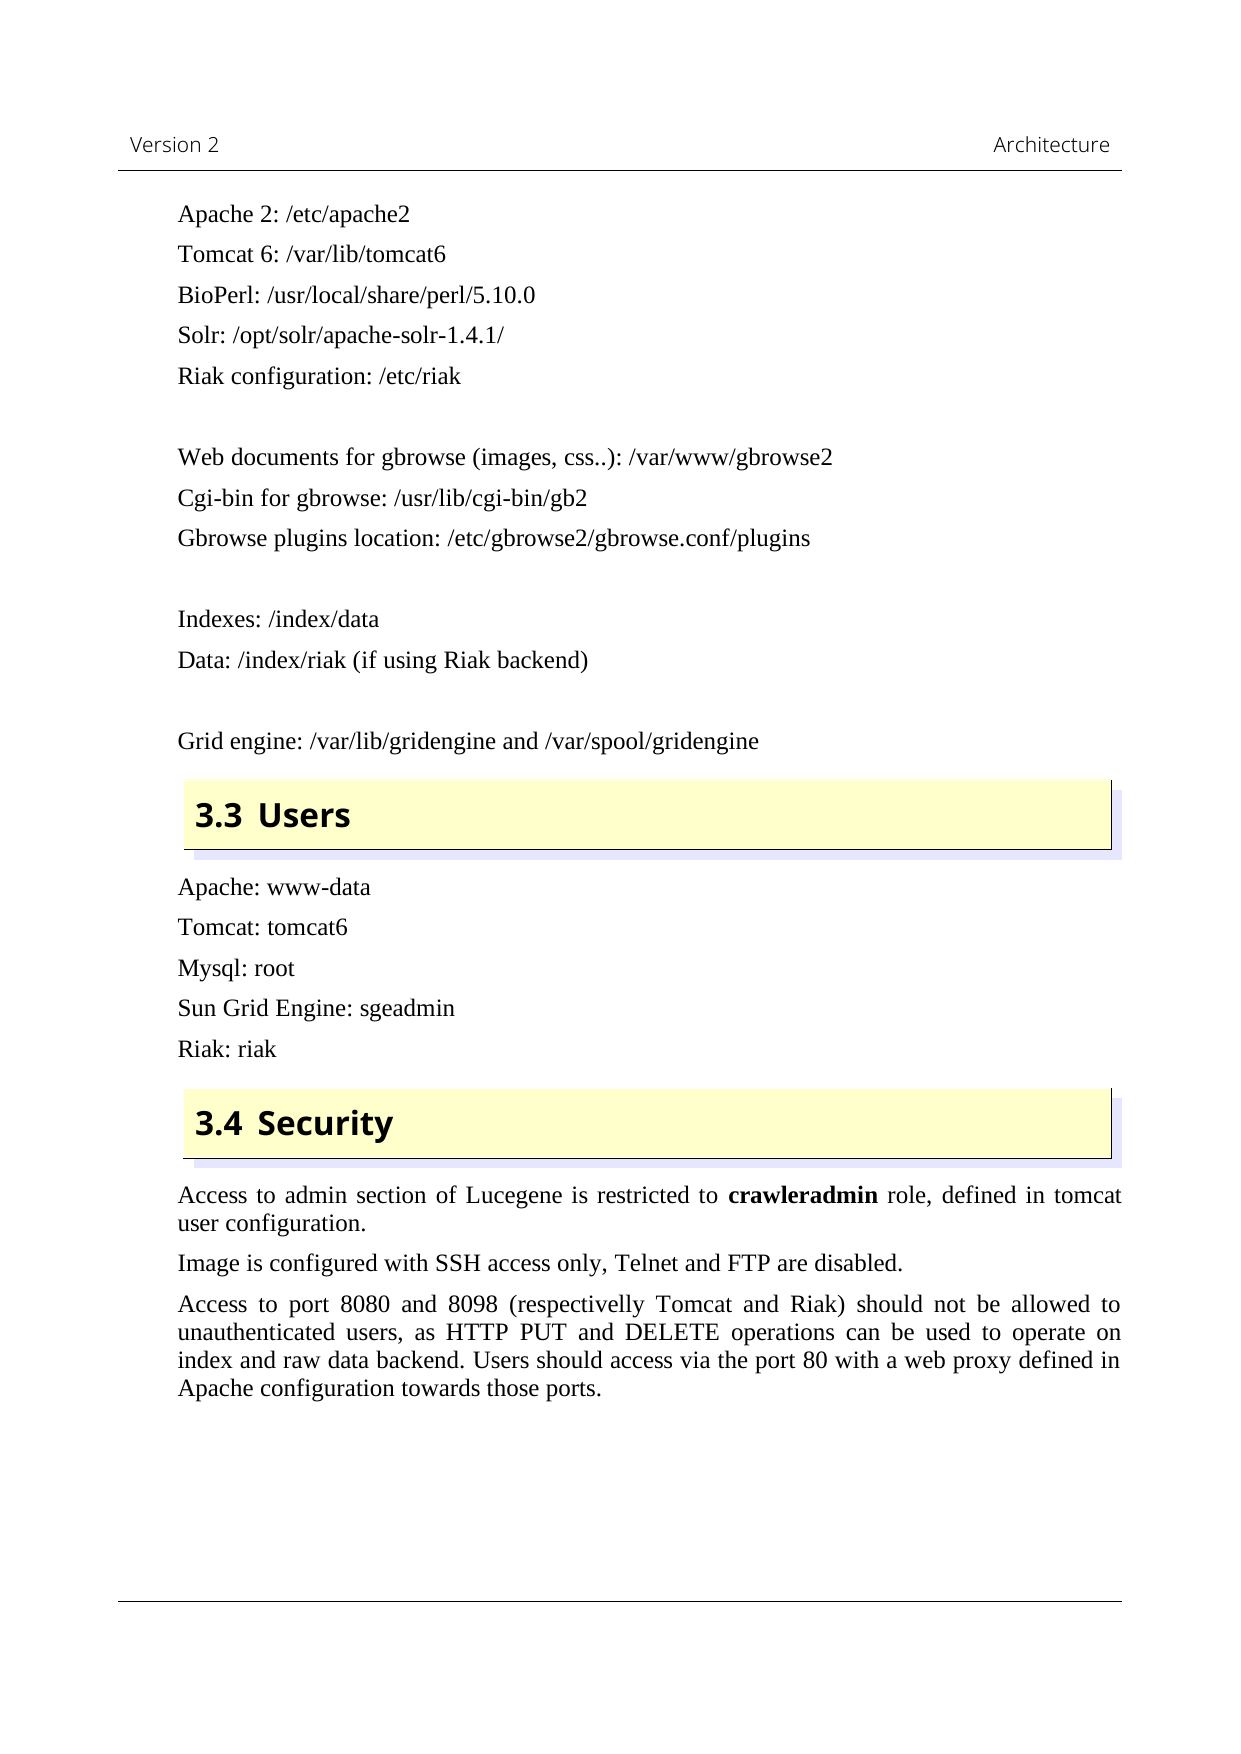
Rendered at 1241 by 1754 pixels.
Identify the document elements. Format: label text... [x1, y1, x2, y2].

text Web documents for gbrowse (images, css..): /var/www/gbrowse2 [177, 443, 1122, 471]
text Apache 2: /etc/apache2 [177, 200, 1122, 228]
subtitle Access to port 8080 and 8098 (respectivelly Tomcat and Riak) should not be allowed to unauthenticated users, as HTTP PUT and DELETE operations can be used to operate on index and raw data backend. Users should access via the port 80 with a web proxy defined in Apache configuration towards those ports. [177, 1289, 1122, 1402]
text Indexes: /index/data [177, 605, 1122, 633]
text Solr: /opt/solr/apache-solr-1.4.1/ [177, 321, 1122, 349]
subtitle Riak: riak [177, 1034, 1122, 1063]
text Grid engine: /var/lib/gridengine and /var/spool/gridengine [177, 727, 1122, 754]
text Gbrowse plugins location: /etc/gbrowse2/gbrowse.conf/plugins [177, 524, 1122, 552]
text Tomcat 6: /var/lib/tomcat6 [177, 240, 1122, 268]
text Access to admin section of Lucegene is restricted to crawleradmin role, defined in tomcat user configuration. [177, 1181, 1122, 1237]
text Cgi-bin for gbrowse: /usr/lib/cgi-bin/gb2 [177, 483, 1122, 511]
text Riak configuration: /etc/riak [177, 362, 1122, 390]
subtitle Security [184, 1089, 1111, 1157]
subtitle Apache: www-data [177, 872, 1122, 901]
subtitle Tomcat: tomcat6 [177, 913, 1122, 941]
subtitle Mysql: root [177, 953, 1122, 982]
text Data: /index/riak (if using Riak backend) [177, 646, 1122, 673]
subtitle Sun Grid Engine: sgeadmin [177, 994, 1122, 1022]
text BioPerl: /usr/local/share/perl/5.10.0 [177, 281, 1122, 309]
subtitle Image is configured with SSH access only, Telnet and FTP are disabled. [177, 1249, 1122, 1277]
subtitle Users [184, 781, 1111, 849]
